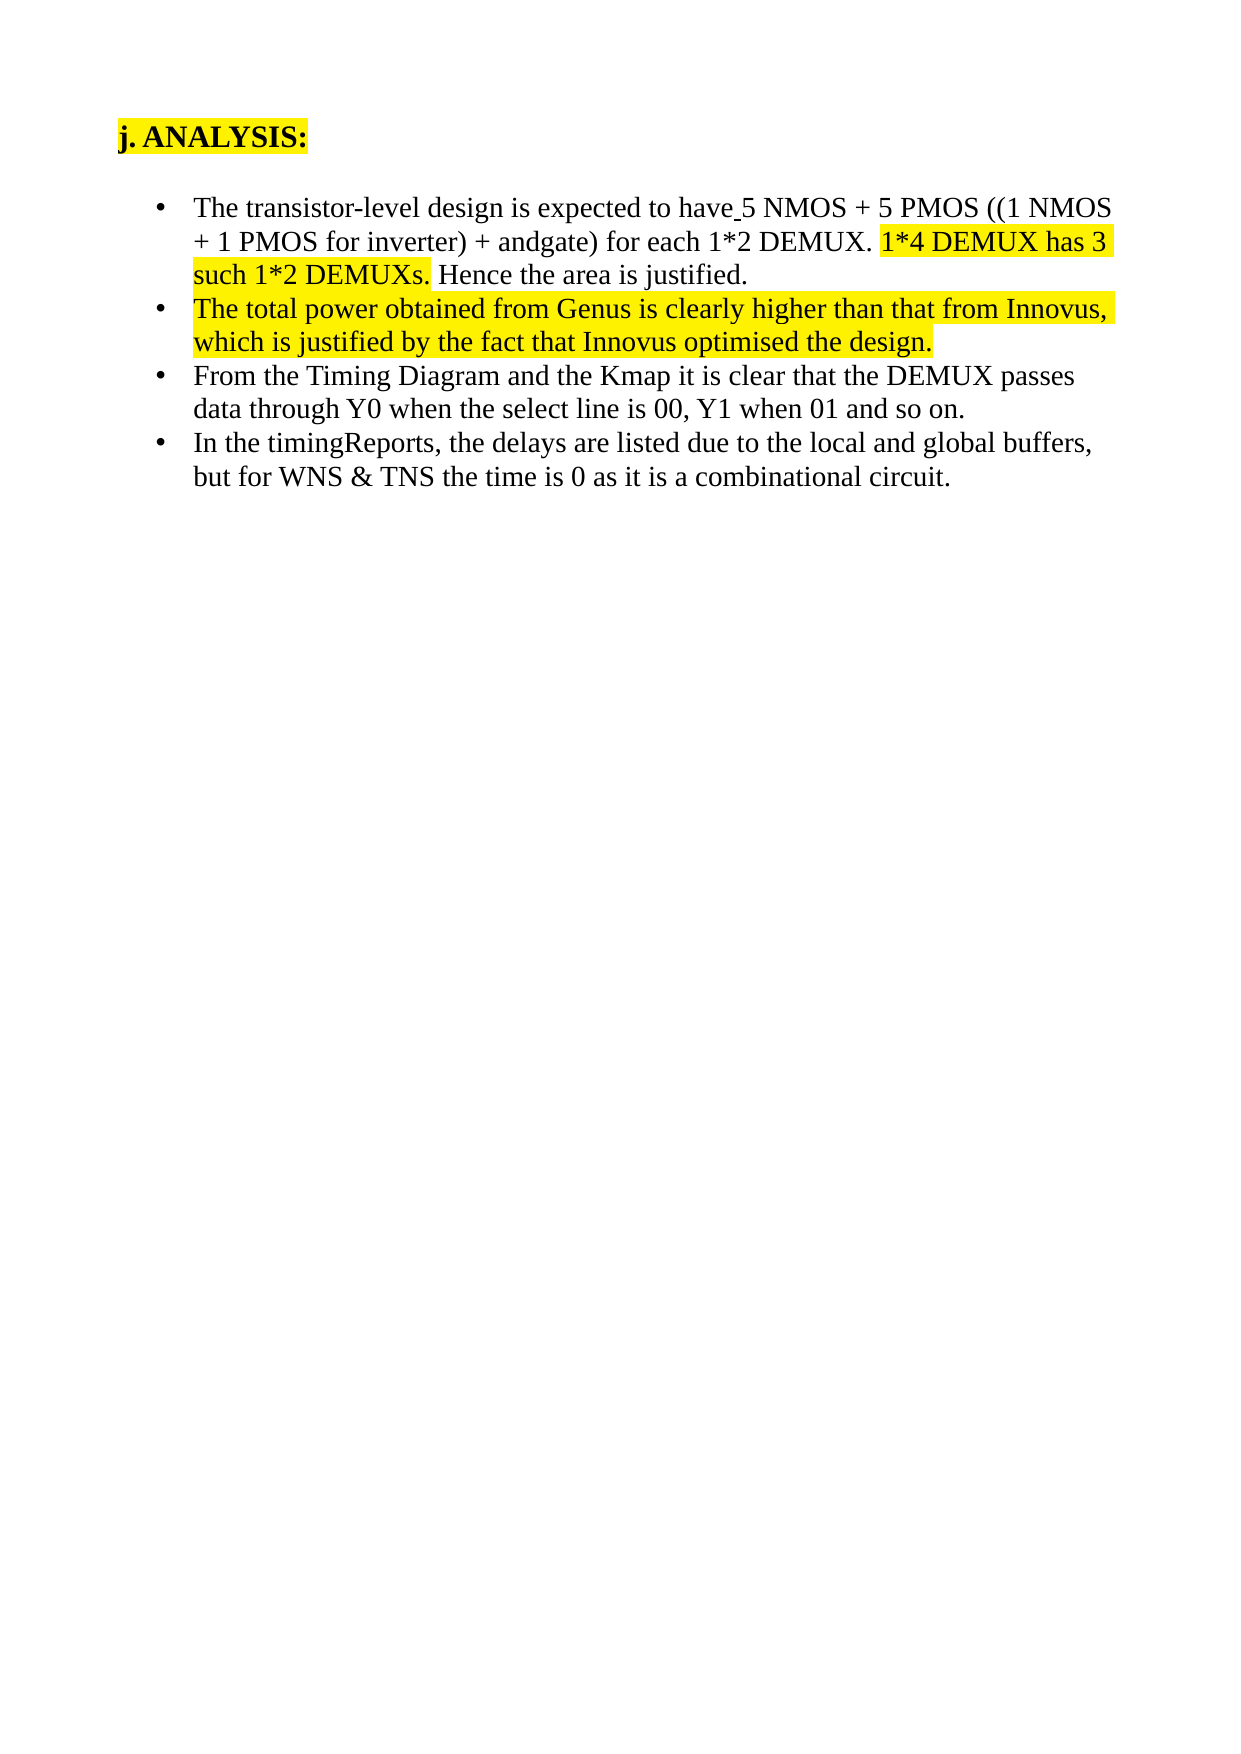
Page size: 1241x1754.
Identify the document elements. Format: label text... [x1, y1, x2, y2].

list From the Timing Diagram and the Kmap it is clear that the DEMUX passes data through Y0 when the select line is 00, Y1 when 01 and so on. [156, 358, 1122, 425]
text j. ANALYSIS: [118, 118, 1122, 154]
list The transistor-level design is expected to have 5 NMOS + 5 PMOS ((1 NMOS + 1 PMOS for inverter) + andgate) for each 1*2 DEMUX. 1*4 DEMUX has 3 such 1*2 DEMUXs. Hence the area is justified. [156, 190, 1122, 291]
list The total power obtained from Genus is clearly higher than that from Innovus, which is justified by the fact that Innovus optimised the design. [156, 291, 1122, 358]
list In the timingReports, the delays are listed due to the local and global buffers, but for WNS & TNS the time is 0 as it is a combinational circuit. [156, 425, 1122, 492]
